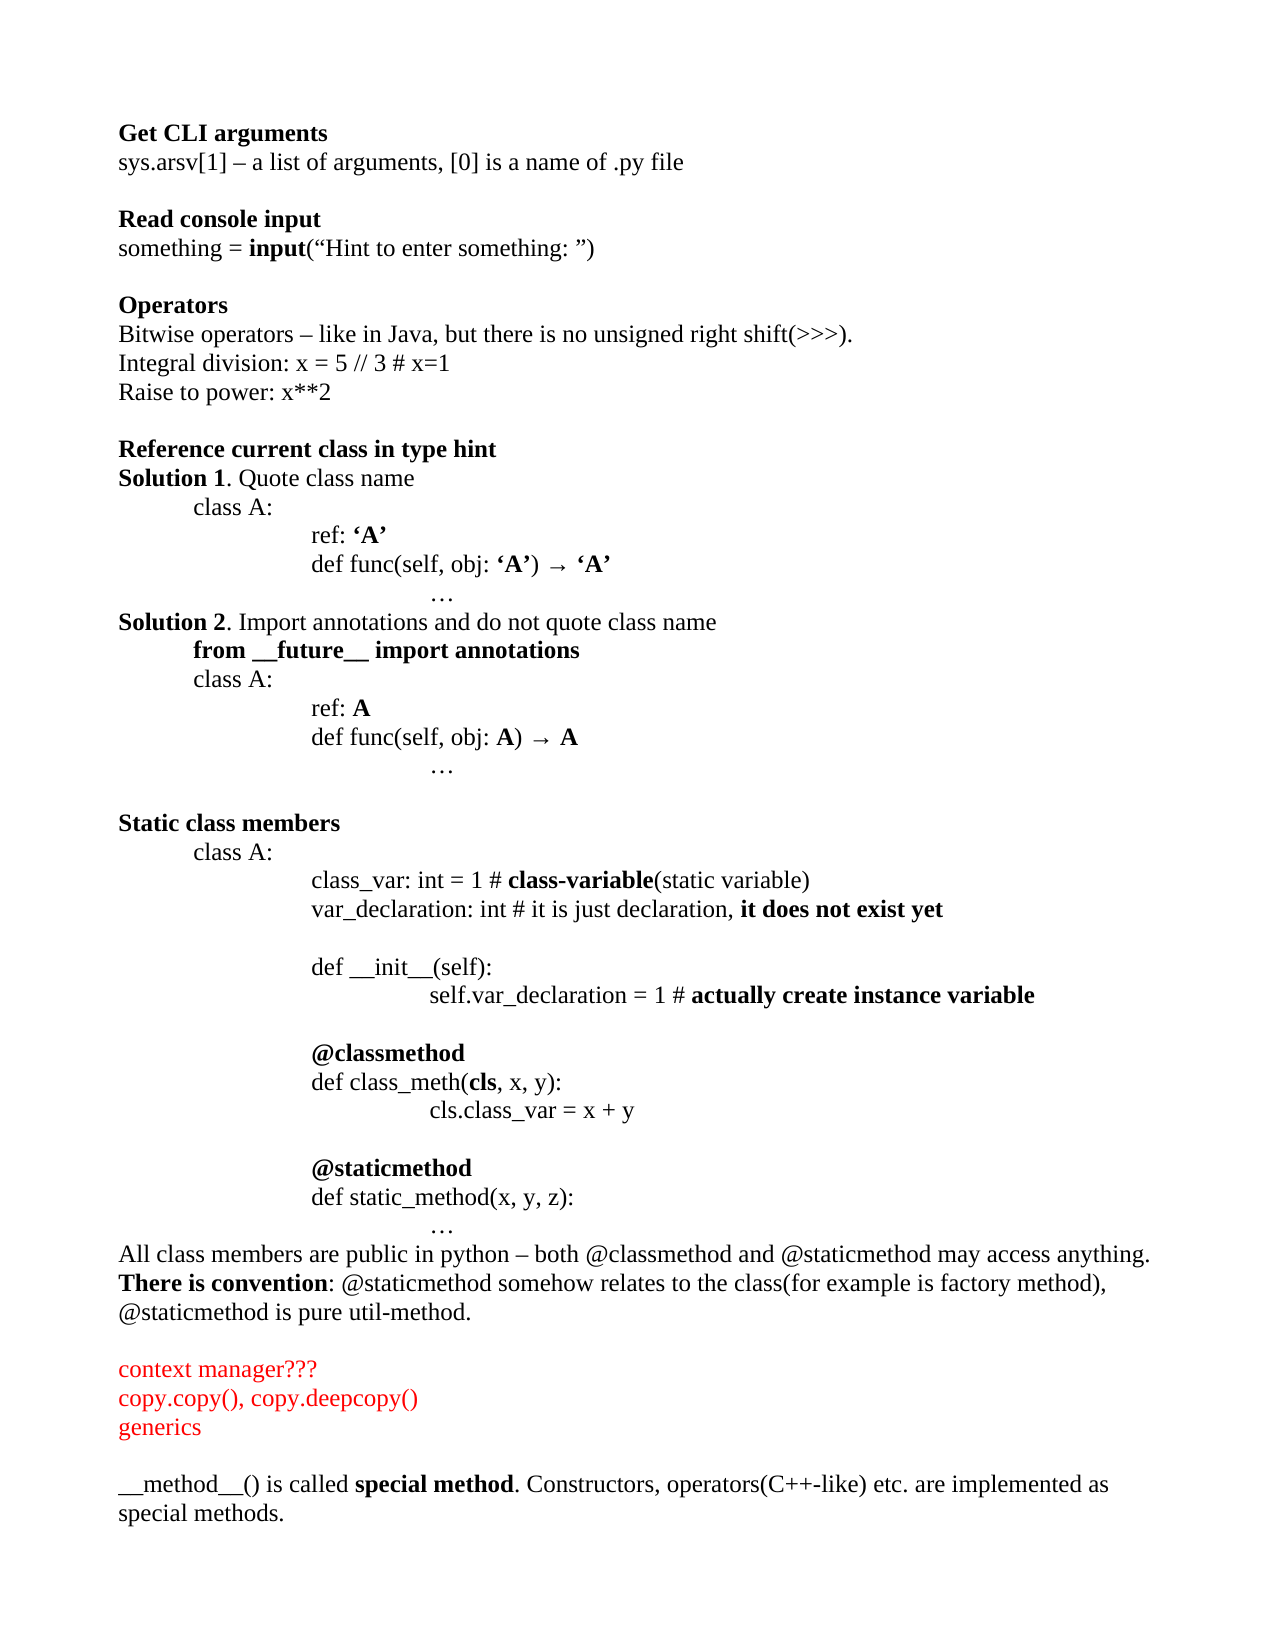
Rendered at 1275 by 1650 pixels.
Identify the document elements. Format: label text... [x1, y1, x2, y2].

text var_declaration: int # it is just declaration, it does not exist yet [193, 894, 1157, 923]
text Raise to power: x**2 [118, 377, 1157, 406]
text class_var: int = 1 # class-variable(static variable) [193, 866, 1157, 894]
text def class_meth(cls, x, y): [193, 1067, 1157, 1096]
text def func(self, obj: A) → A [193, 722, 1157, 751]
text def static_method(x, y, z): [193, 1182, 1157, 1211]
text All class members are public in python – both @classmethod and @staticmethod may access anything. There is convention: @staticmethod somehow relates to the class(for example is factory method), @staticmethod is pure util-method. [118, 1239, 1157, 1326]
text context manager??? [118, 1354, 1157, 1383]
text Integral division: x = 5 // 3 # x=1 [118, 348, 1157, 377]
text Operators [118, 291, 1157, 319]
text Get CLI arguments [118, 118, 1157, 147]
text self.var_declaration = 1 # actually create instance variable [193, 981, 1157, 1009]
text Solution 2. Import annotations and do not quote class name [118, 607, 1157, 636]
text Read console input [118, 204, 1157, 233]
text ref: A [193, 693, 1157, 722]
text Bitwise operators – like in Java, but there is no unsigned right shift(>>>). [118, 319, 1157, 348]
text from __future__ import annotations [193, 636, 1157, 664]
text copy.copy(), copy.deepcopy() [118, 1383, 1157, 1412]
text something = input(“Hint to enter something: ”) [118, 233, 1157, 262]
text class A: [193, 837, 1157, 866]
text … [193, 1211, 1157, 1239]
text sys.arsv[1] – a list of arguments, [0] is a name of .py file [118, 147, 1157, 176]
text @staticmethod [193, 1153, 1157, 1182]
text Reference current class in type hint [118, 434, 1157, 463]
text class A: [193, 492, 1157, 521]
text ref: ‘A’ [193, 521, 1157, 549]
text Static class members [118, 808, 1157, 837]
text cls.class_var = x + y [193, 1096, 1157, 1124]
text … [193, 751, 1157, 779]
text def func(self, obj: ‘A’) → ‘A’ [193, 549, 1157, 578]
text … [193, 578, 1157, 607]
text generics [118, 1412, 1157, 1441]
text @classmethod [193, 1038, 1157, 1067]
text Solution 1. Quote class name [118, 463, 1157, 492]
text __method__() is called special method. Constructors, operators(C++-like) etc. are implemented as special methods. [118, 1469, 1157, 1527]
text def __init__(self): [193, 952, 1157, 981]
text class A: [193, 664, 1157, 693]
